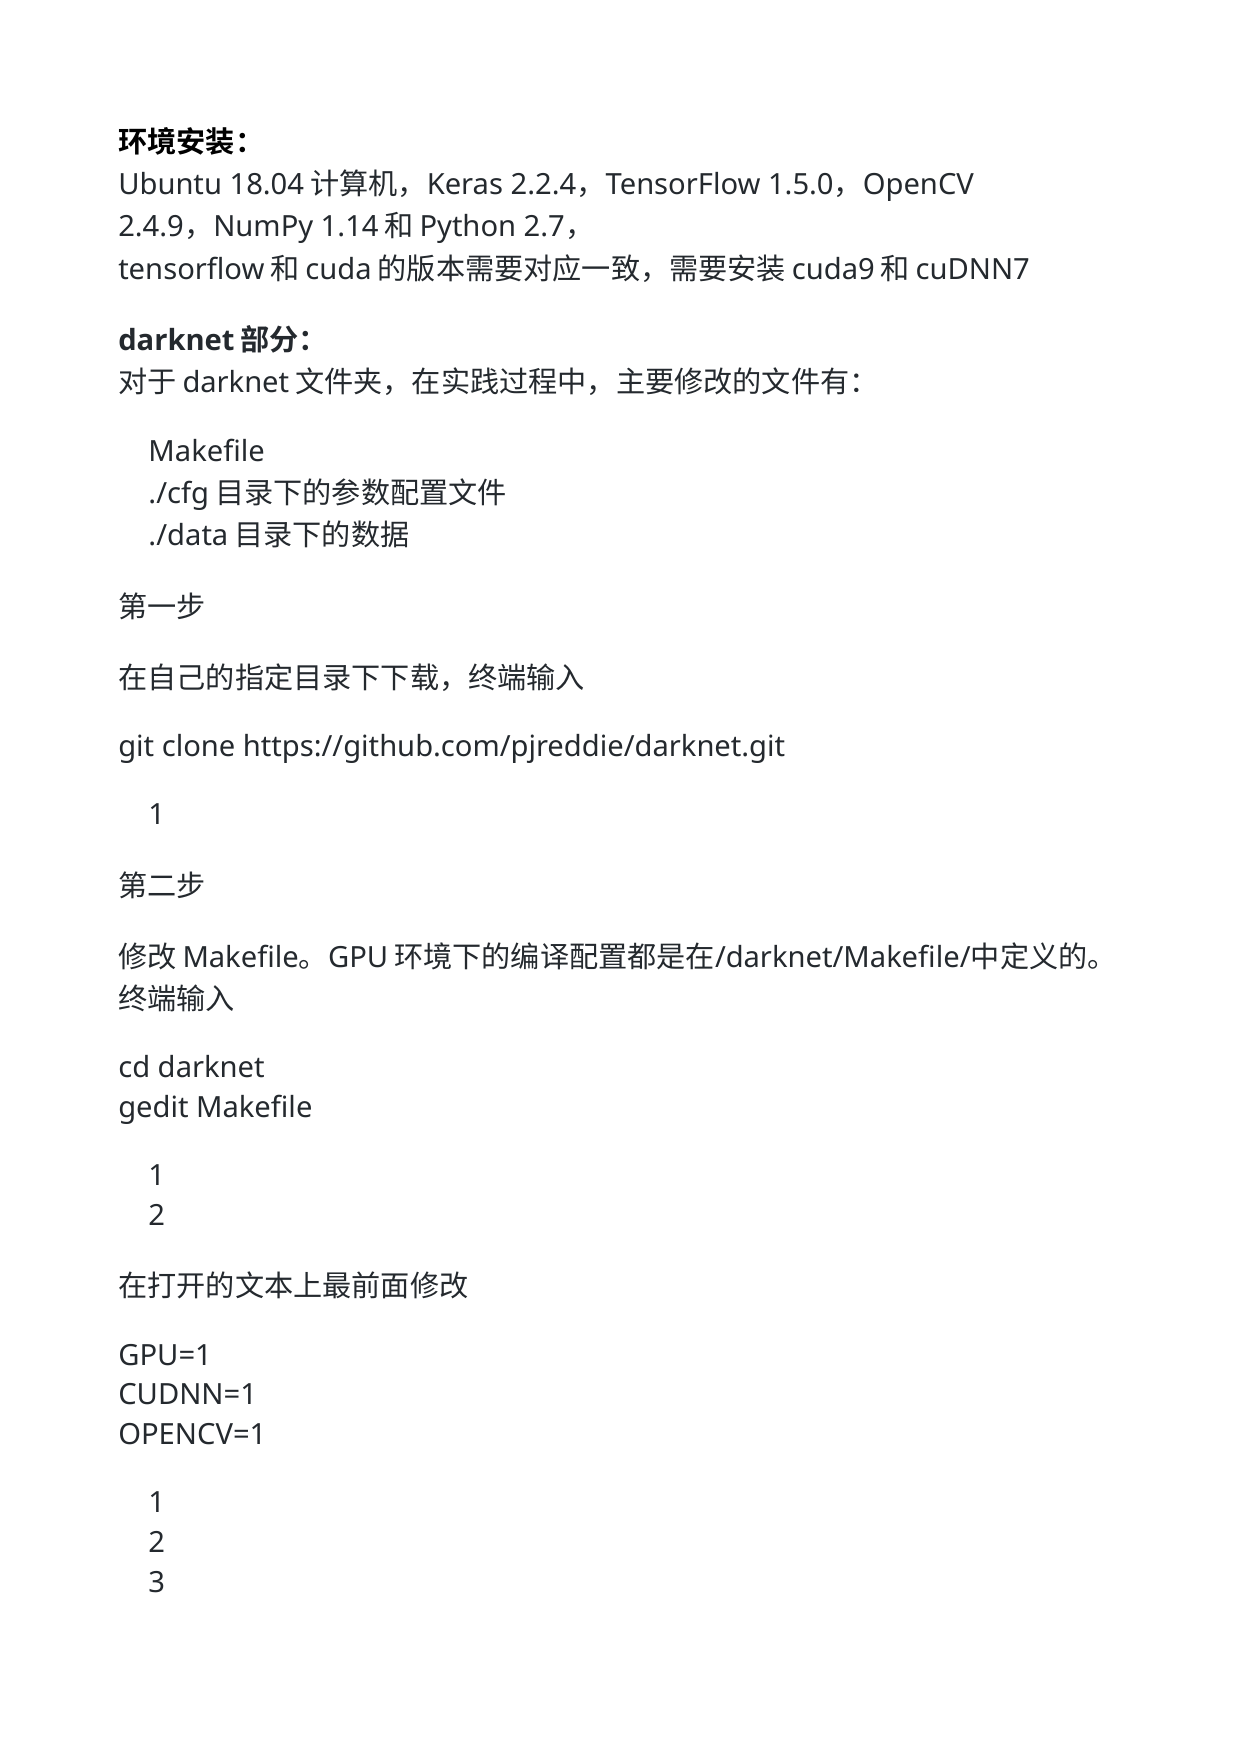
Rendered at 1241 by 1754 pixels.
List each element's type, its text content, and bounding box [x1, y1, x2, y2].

text git clone https://github.com/pjreddie/darknet.git [118, 725, 1122, 765]
text 1 [118, 1155, 1122, 1194]
text 第一步 [118, 583, 1122, 625]
text Ubuntu 18.04计算机，Keras 2.2.4，TensorFlow 1.5.0，OpenCV 2.4.9，NumPy 1.14和Python 2.7， [118, 160, 1122, 245]
text 修改Makefile。GPU环境下的编译配置都是在/darknet/Makefile/中定义的。终端输入 [118, 933, 1122, 1018]
text 在自己的指定目录下下载，终端输入 [118, 654, 1122, 696]
text darknet部分： [118, 316, 1122, 359]
text 环境安装： [118, 118, 1122, 160]
text gedit Makefile [118, 1086, 1122, 1126]
text ./cfg目录下的参数配置文件 [118, 469, 1122, 512]
text GPU=1 [118, 1334, 1122, 1373]
text CUDNN=1 [118, 1373, 1122, 1413]
text 1 [118, 794, 1122, 833]
text tensorflow和cuda的版本需要对应一致，需要安装cuda9和cuDNN7 [118, 245, 1122, 288]
text 在打开的文本上最前面修改 [118, 1263, 1122, 1305]
text 3 [118, 1561, 1122, 1601]
text Makefile [118, 430, 1122, 469]
text 1 [118, 1482, 1122, 1521]
text 2 [118, 1194, 1122, 1234]
text 第二步 [118, 862, 1122, 904]
text 2 [118, 1521, 1122, 1561]
text OPENCV=1 [118, 1413, 1122, 1453]
text 对于darknet文件夹，在实践过程中，主要修改的文件有： [118, 359, 1122, 401]
text cd darknet [118, 1047, 1122, 1086]
text ./data目录下的数据 [118, 512, 1122, 554]
